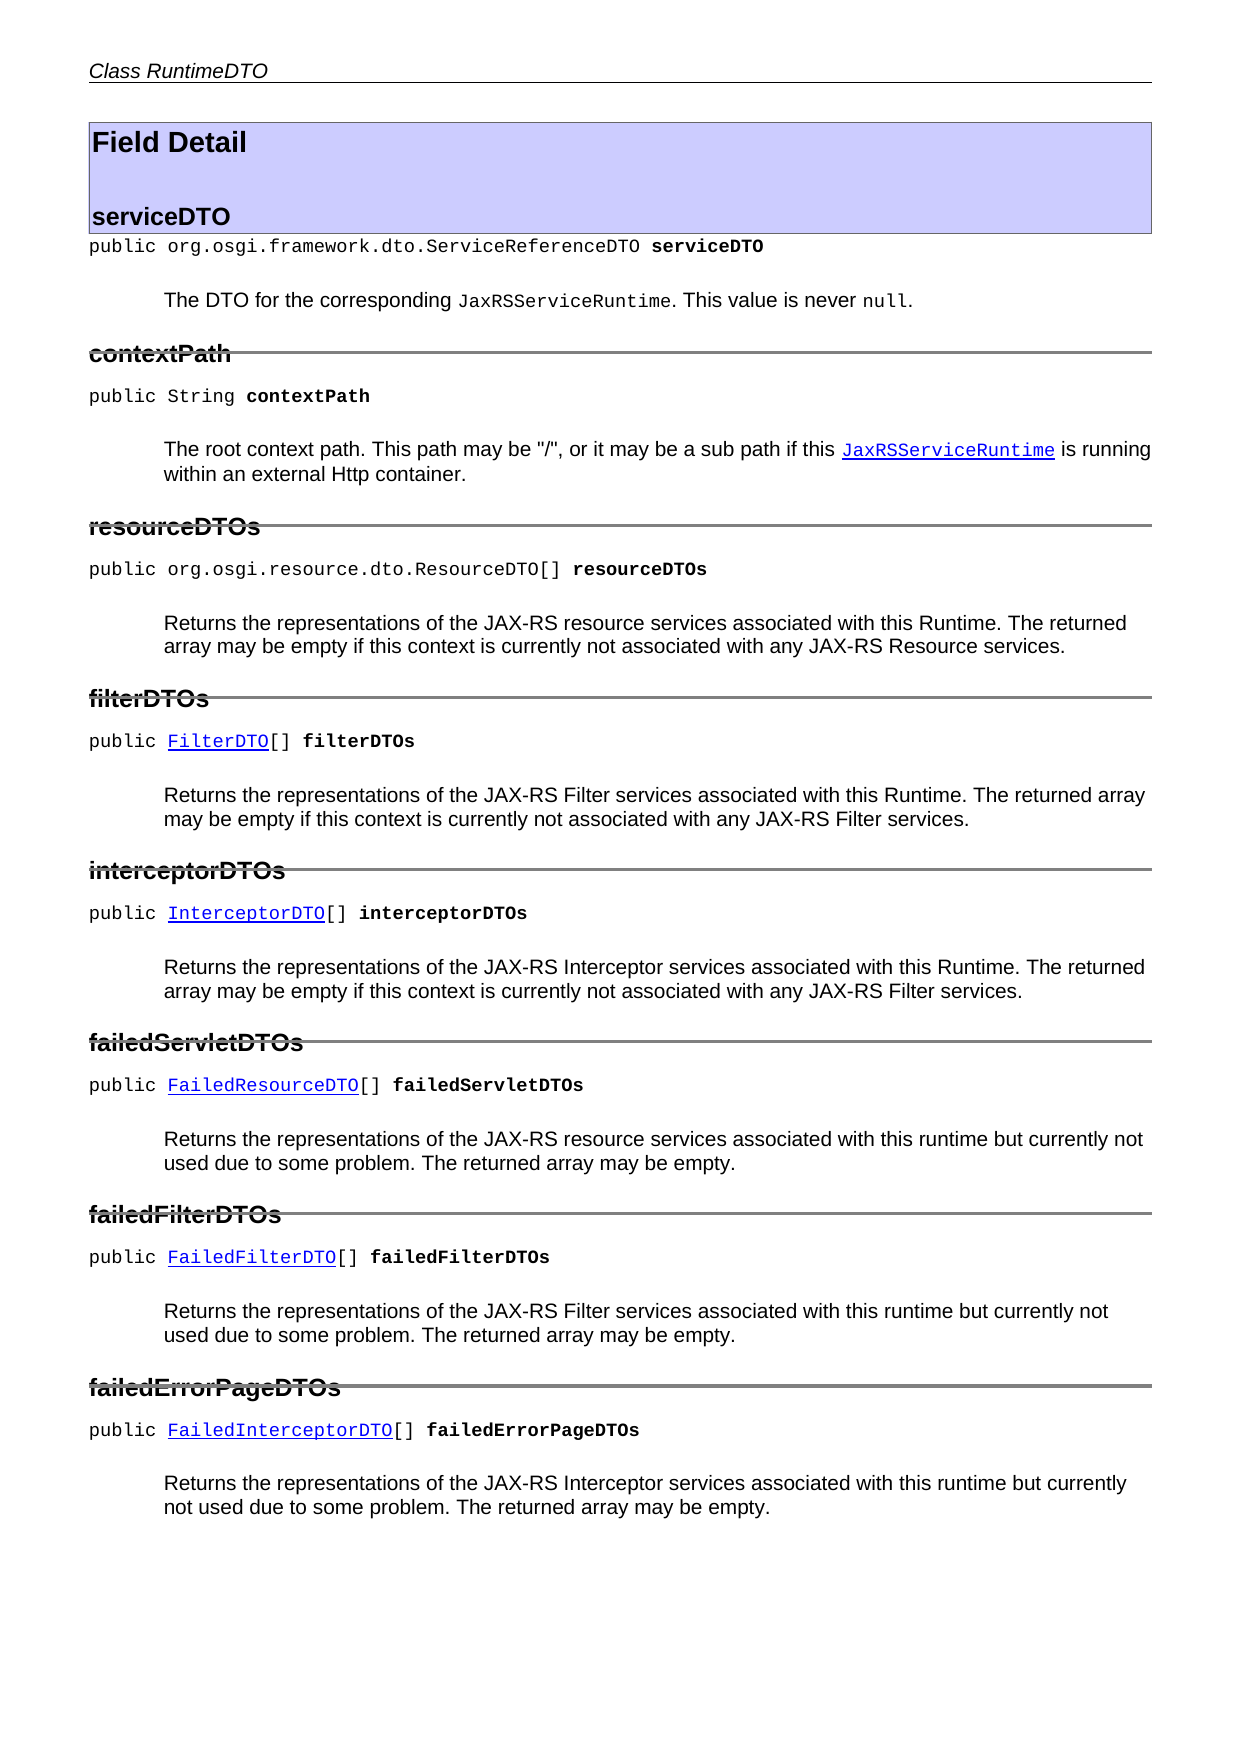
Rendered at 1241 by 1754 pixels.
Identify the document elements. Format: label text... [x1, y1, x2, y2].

text public FailedFilterDTO[] failedFilterDTOs [88, 1248, 1152, 1269]
text Returns the representations of the JAX-RS Filter services associated with this Runtime. The returned array may be empty if this context is currently not associated with any JAX-RS Filter services. [163, 782, 1152, 830]
subtitle Field Detail [90, 123, 1151, 158]
subtitle serviceDTO [90, 199, 1151, 233]
text public FailedInterceptorDTO[] failedErrorPageDTOs [88, 1420, 1152, 1442]
text public InterceptorDTO[] interceptorDTOs [88, 904, 1152, 925]
text public org.osgi.framework.dto.ServiceReferenceDTO serviceDTO [88, 237, 1152, 258]
text public FilterDTO[] filterDTOs [88, 732, 1152, 753]
text The DTO for the corresponding JaxRSServiceRuntime. This value is never null. [163, 288, 1152, 313]
subtitle resourceDTOs [88, 532, 1152, 536]
text public FailedResourceDTO[] failedServletDTOs [88, 1076, 1152, 1097]
text Returns the representations of the JAX-RS Interceptor services associated with this runtime but currently not used due to some problem. The returned array may be empty. [163, 1471, 1152, 1519]
text Returns the representations of the JAX-RS resource services associated with this runtime but currently not used due to some problem. The returned array may be empty. [163, 1127, 1152, 1174]
subtitle filterDTOs [88, 704, 1152, 708]
text public org.osgi.resource.dto.ResourceDTO[] resourceDTOs [88, 560, 1152, 581]
text Returns the representations of the JAX-RS Interceptor services associated with this Runtime. The returned array may be empty if this context is currently not associated with any JAX-RS Filter services. [163, 954, 1152, 1002]
text public String contextPath [88, 387, 1152, 408]
text The root context path. This path may be "/", or it may be a sub path if this JaxRSServiceRuntime is running within an external Http container. [163, 437, 1152, 486]
text Returns the representations of the JAX-RS Filter services associated with this runtime but currently not used due to some problem. The returned array may be empty. [163, 1299, 1152, 1347]
text Returns the representations of the JAX-RS resource services associated with this Runtime. The returned array may be empty if this context is currently not associated with any JAX-RS Resource services. [163, 610, 1152, 658]
